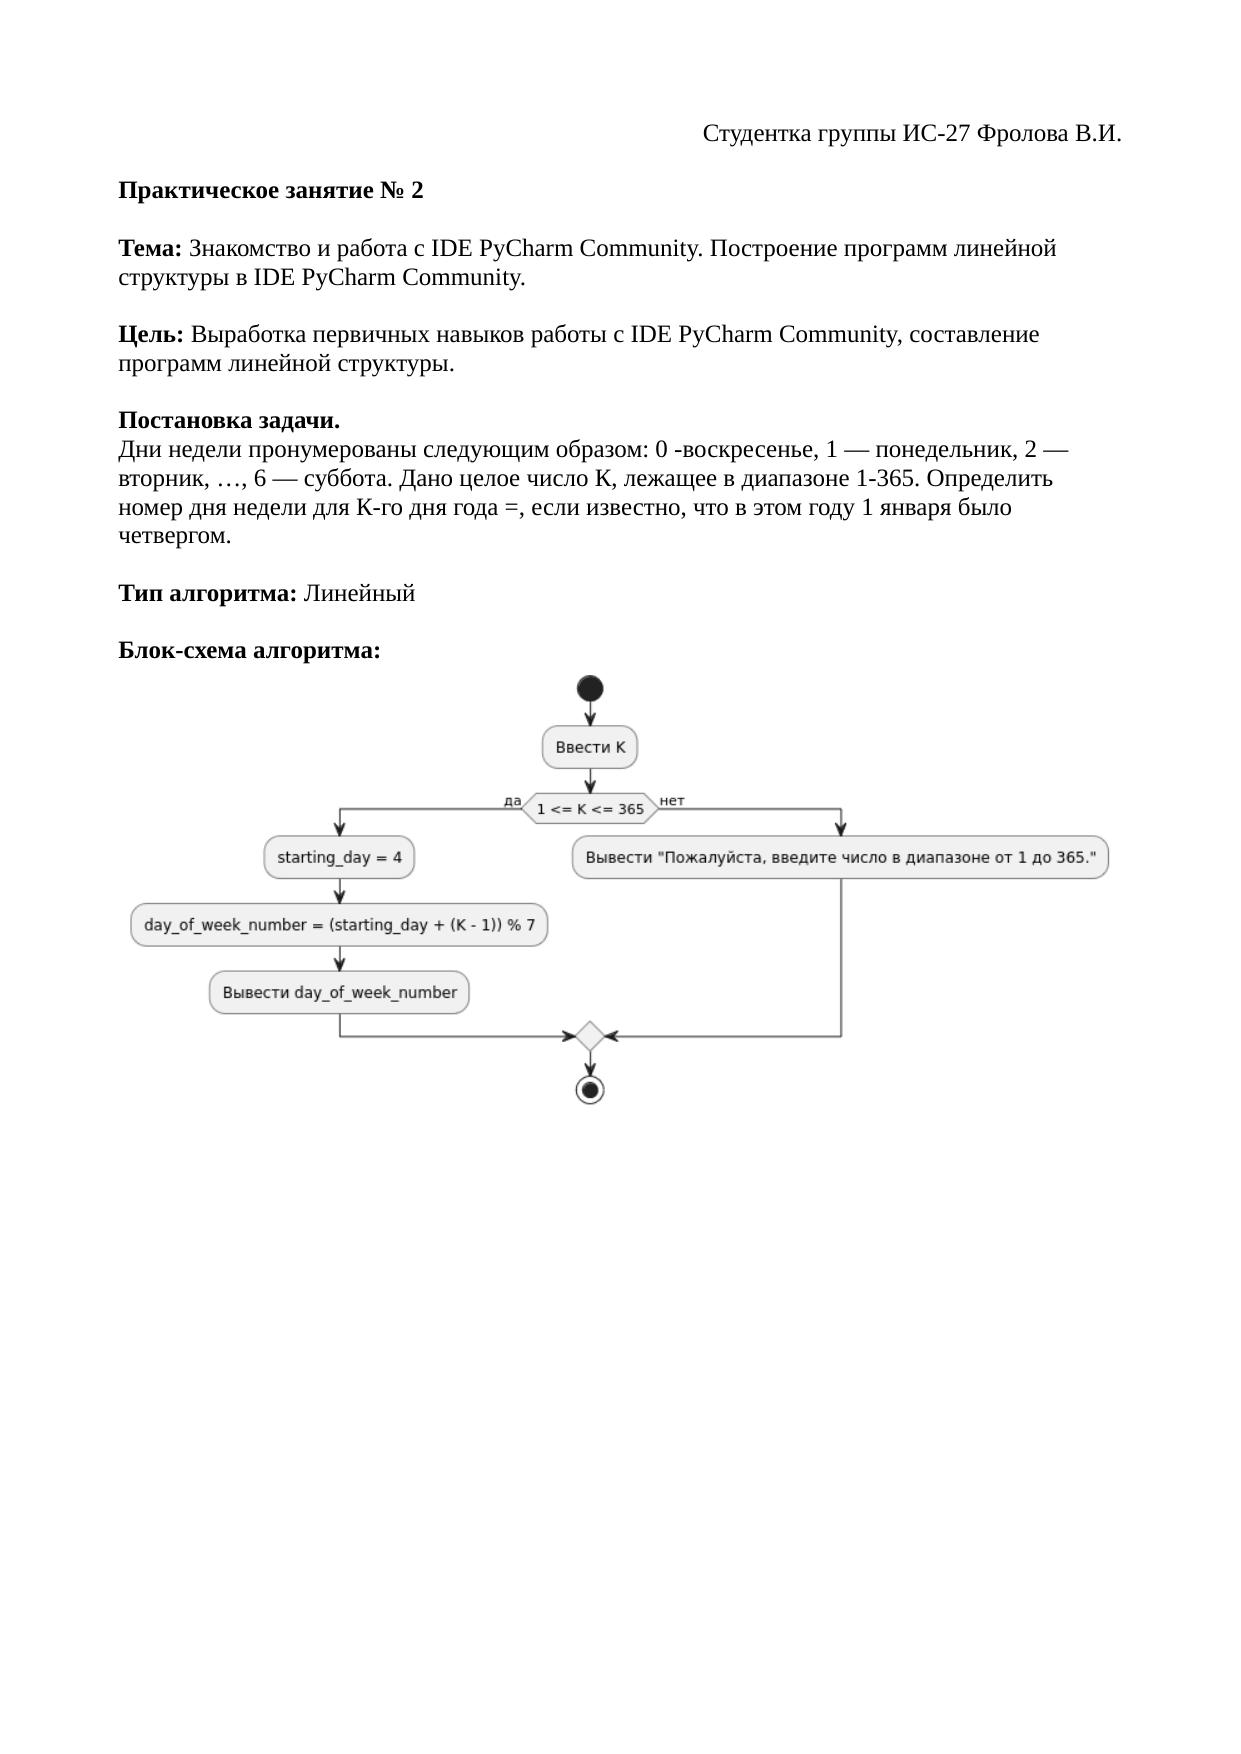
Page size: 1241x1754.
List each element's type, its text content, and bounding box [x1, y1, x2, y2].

picture [118, 664, 1123, 1117]
text Студентка группы ИС-27 Фролова В.И. [118, 118, 1122, 147]
text Тип алгоритма: Линейный [118, 578, 1122, 607]
text Постановка задачи. [118, 406, 1122, 434]
text Цель: Выработка первичных навыков работы с IDE PyCharm Community, составление программ линейной структуры. [118, 319, 1122, 377]
text Практическое занятие № 2 [118, 176, 1122, 204]
text Дни недели пронумерованы следующим образом: 0 -воскресенье, 1 — понедельник, 2 — вторник, …, 6 — суббота. Дано целое число К, лежащее в диапазоне 1-365. Определить номер дня недели для К-го дня года =, если известно, что в этом году 1 января было четвергом. [118, 434, 1122, 549]
text Тема: Знакомство и работа с IDE PyCharm Community. Построение программ линейной структуры в IDE PyCharm Community. [118, 233, 1122, 291]
text Блок-схема алгоритма: [118, 636, 1122, 664]
